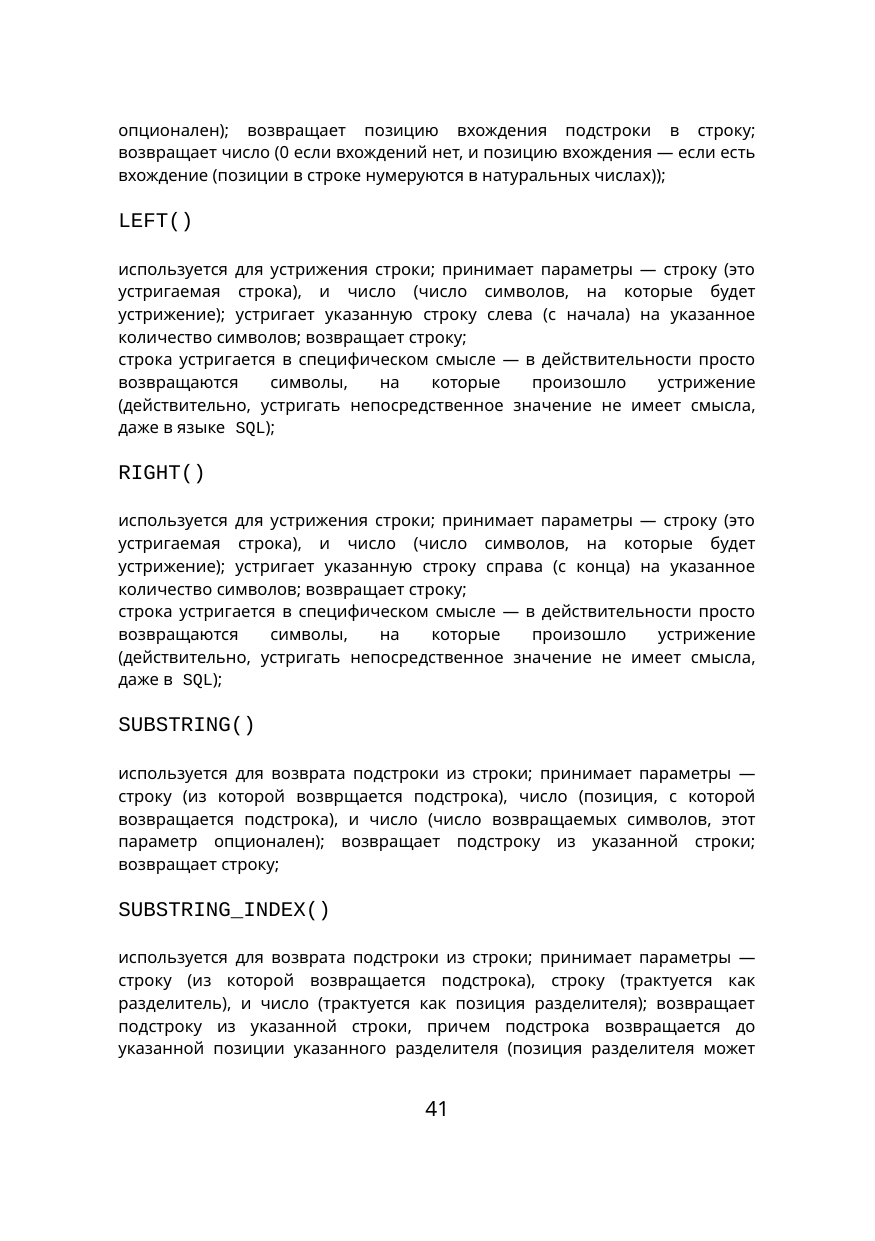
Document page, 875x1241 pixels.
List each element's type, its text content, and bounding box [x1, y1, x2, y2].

text используется для возврата подстроки из строки; принимает параметры — строку (из которой возвращается подстрока), строку (трактуется как разделитель), и число (трактуется как позиция разделителя); возвращает подстроку из указанной строки, причем подстрока возвращается до указанной позиции указанного разделителя (позиция разделителя может [118, 946, 756, 1060]
text RIGHT() [118, 462, 756, 485]
text LEFT() [118, 210, 756, 233]
text SUBSTRING_INDEX() [118, 899, 756, 922]
text опционален); возвращает позицию вхождения подстроки в строку; возвращает число (0 если вхождений нет, и позицию вхождения — если есть вхождение (позиции в строке нумеруются в натуральных числах)); [118, 118, 756, 186]
text строка устригается в специфическом смысле — в действительности просто возвращаются символы, на которые произошло устрижение (действительно, устригать непосредственное значение не имеет смысла, даже в SQL); [118, 600, 756, 691]
text используется для устрижения строки; принимает параметры — строку (это устригаемая строка), и число (число символов, на которые будет устрижение); устригает указанную строку слева (с начала) на указанное количество символов; возвращает строку; [118, 257, 756, 348]
text SUBSTRING() [118, 714, 756, 738]
text используется для устрижения строки; принимает параметры — строку (это устригаемая строка), и число (число символов, на которые будет устрижение); устригает указанную строку справа (с конца) на указанное количество символов; возвращает строку; [118, 509, 756, 600]
text используется для возврата подстроки из строки; принимает параметры — строку (из которой возврщается подстрока), число (позиция, с которой возвращается подстрока), и число (число возвращаемых символов, этот параметр опционален); возвращает подстроку из указанной строки; возвращает строку; [118, 762, 756, 875]
text строка устригается в специфическом смысле — в действительности просто возвращаются символы, на которые произошло устрижение (действительно, устригать непосредственное значение не имеет смысла, даже в языке SQL); [118, 348, 756, 439]
